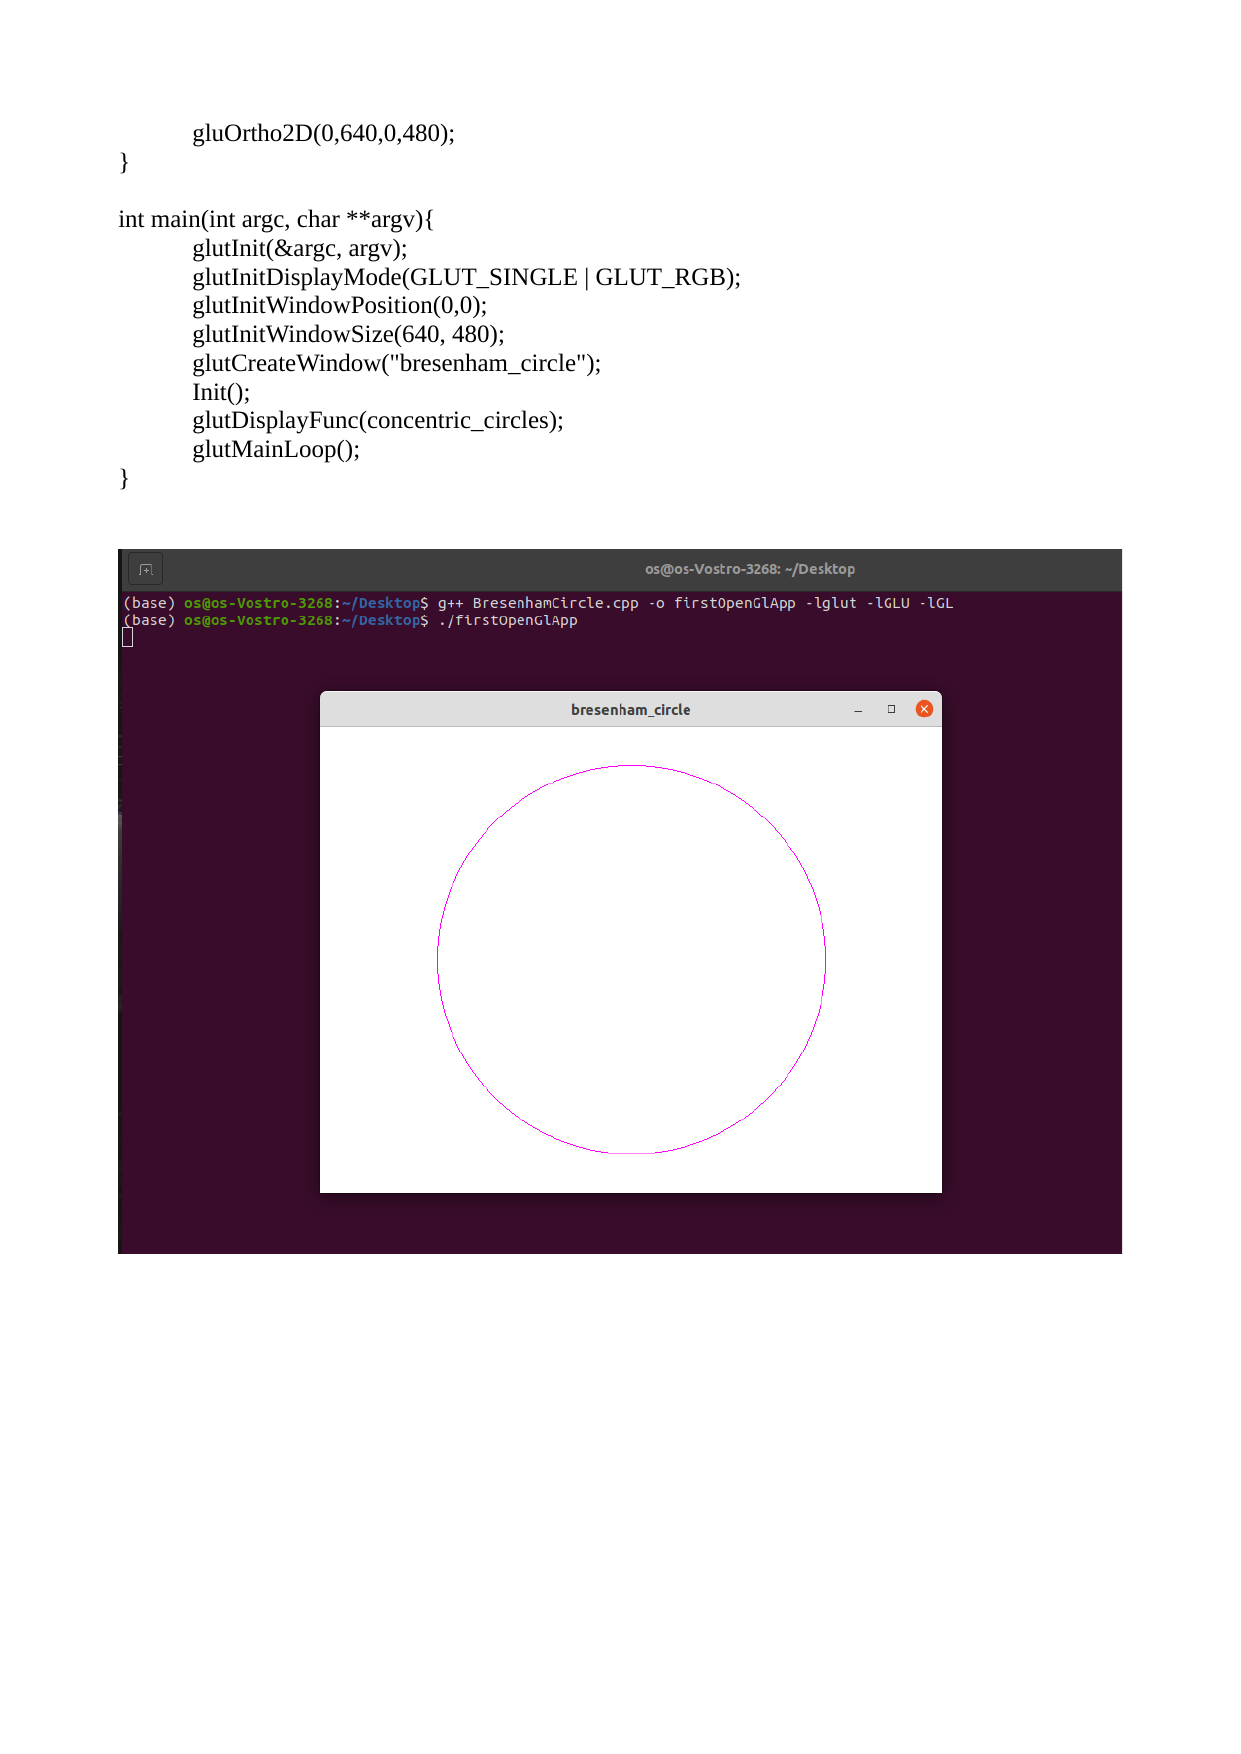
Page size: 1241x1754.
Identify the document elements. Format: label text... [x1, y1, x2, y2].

text } [118, 147, 1122, 176]
text } [118, 463, 1122, 492]
text glutInit(&argc, argv); [118, 233, 1122, 262]
text Init(); [118, 377, 1122, 406]
text glutInitWindowPosition(0,0); [118, 291, 1122, 319]
picture [118, 549, 1123, 1254]
text glutInitWindowSize(640, 480); [118, 319, 1122, 348]
text glutMainLoop(); [118, 434, 1122, 463]
text glutInitDisplayMode(GLUT_SINGLE | GLUT_RGB); [118, 262, 1122, 291]
text glutCreateWindow("bresenham_circle"); [118, 348, 1122, 377]
text int main(int argc, char **argv){ [118, 204, 1122, 233]
text glutDisplayFunc(concentric_circles); [118, 406, 1122, 434]
text gluOrtho2D(0,640,0,480); [118, 118, 1122, 147]
